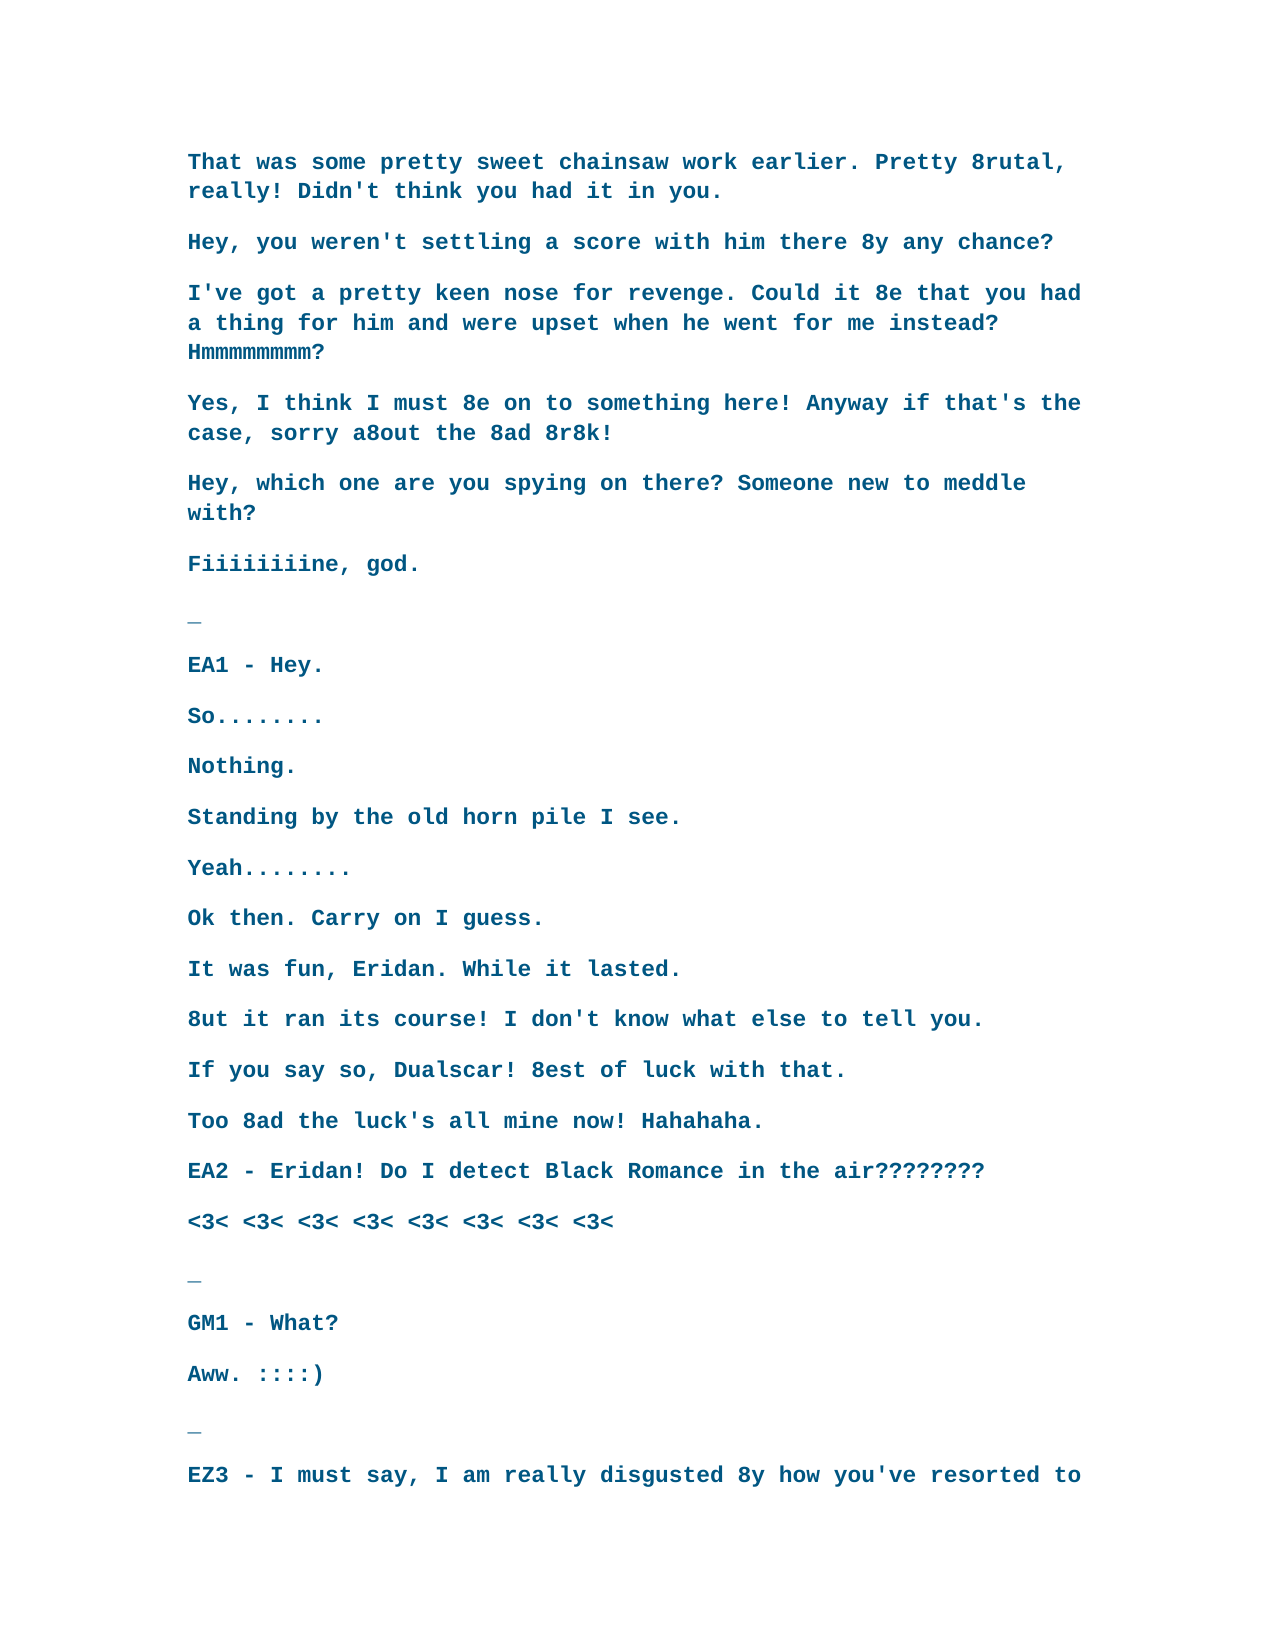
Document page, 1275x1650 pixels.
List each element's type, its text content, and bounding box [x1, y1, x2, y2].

text If you say so, Dualscar! 8est of luck with that. [187, 1058, 1087, 1084]
text _ [187, 1413, 1087, 1439]
text _ [187, 1261, 1087, 1287]
text EA2 - Eridan! Do I detect Black Romance in the air???????? [187, 1159, 1087, 1186]
text <3< <3< <3< <3< <3< <3< <3< <3< [187, 1210, 1087, 1236]
text EA1 - Hey. [187, 653, 1087, 679]
text Hey, you weren't settling a score with him there 8y any chance? [187, 230, 1087, 256]
text Nothing. [187, 754, 1087, 781]
text So........ [187, 704, 1087, 730]
text Ok then. Carry on I guess. [187, 906, 1087, 932]
text Aww. ::::) [187, 1362, 1087, 1388]
text Too 8ad the luck's all mine now! Hahahaha. [187, 1109, 1087, 1135]
text It was fun, Eridan. While it lasted. [187, 957, 1087, 983]
text Hey, which one are you spying on there? Someone new to meddle with? [187, 472, 1087, 527]
text Fiiiiiiiine, god. [187, 552, 1087, 578]
text EZ3 - I must say, I am really disgusted 8y how you've resorted to [187, 1463, 1087, 1489]
text That was some pretty sweet chainsaw work earlier. Pretty 8rutal, really! Didn't think you had it in you. [187, 150, 1087, 206]
text 8ut it ran its course! I don't know what else to tell you. [187, 1008, 1087, 1034]
text Yes, I think I must 8e on to something here! Anyway if that's the case, sorry a8out the 8ad 8r8k! [187, 391, 1087, 447]
text _ [187, 603, 1087, 629]
text Standing by the old horn pile I see. [187, 805, 1087, 831]
text GM1 - What? [187, 1311, 1087, 1337]
text I've got a pretty keen nose for revenge. Could it 8e that you had a thing for him and were upset when he went for me instead? Hmmmmmmmm? [187, 281, 1087, 367]
text Yeah........ [187, 856, 1087, 882]
